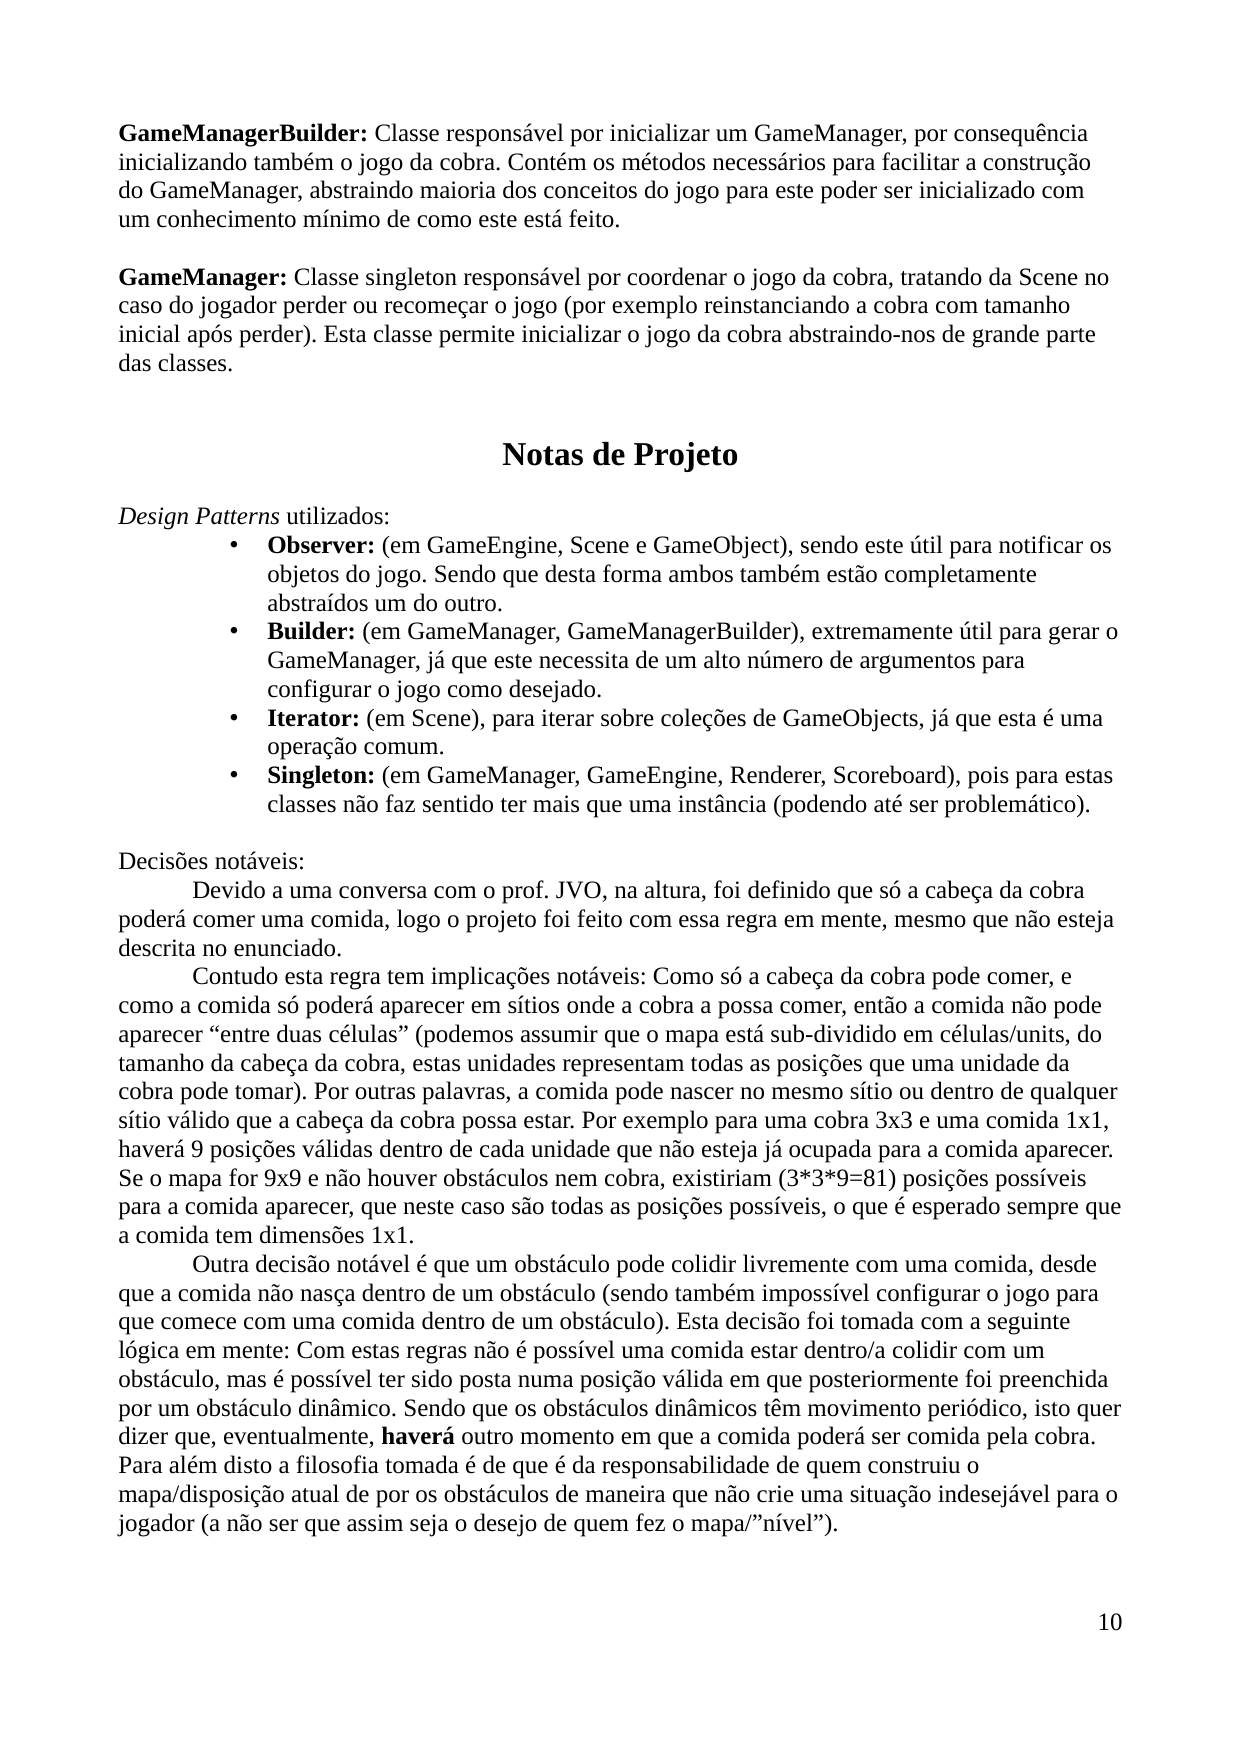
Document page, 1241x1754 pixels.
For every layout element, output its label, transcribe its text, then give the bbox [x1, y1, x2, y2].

text GameManager: Classe singleton responsável por coordenar o jogo da cobra, tratando da Scene no caso do jogador perder ou recomeçar o jogo (por exemplo reinstanciando a cobra com tamanho inicial após perder). Esta classe permite inicializar o jogo da cobra abstraindo-nos de grande parte das classes. [118, 262, 1122, 377]
list Observer: (em GameEngine, Scene e GameObject), sendo este útil para notificar os objetos do jogo. Sendo que desta forma ambos também estão completamente abstraídos um do outro. [229, 530, 1122, 616]
text Design Patterns utilizados: [118, 501, 1122, 530]
text Contudo esta regra tem implicações notáveis: Como só a cabeça da cobra pode comer, e como a comida só poderá aparecer em sítios onde a cobra a possa comer, então a comida não pode aparecer “entre duas células” (podemos assumir que o mapa está sub-dividido em células/units, do tamanho da cabeça da cobra, estas unidades representam todas as posições que uma unidade da cobra pode tomar). Por outras palavras, a comida pode nascer no mesmo sítio ou dentro de qualquer sítio válido que a cabeça da cobra possa estar. Por exemplo para uma cobra 3x3 e uma comida 1x1, haverá 9 posições válidas dentro de cada unidade que não esteja já ocupada para a comida aparecer. Se o mapa for 9x9 e não houver obstáculos nem cobra, existiriam (3*3*9=81) posições possíveis para a comida aparecer, que neste caso são todas as posições possíveis, o que é esperado sempre que a comida tem dimensões 1x1. [118, 961, 1122, 1249]
text Notas de Projeto [118, 434, 1122, 473]
list Iterator: (em Scene), para iterar sobre coleções de GameObjects, já que esta é uma operação comum. [229, 703, 1122, 760]
text Outra decisão notável é que um obstáculo pode colidir livremente com uma comida, desde que a comida não nasça dentro de um obstáculo (sendo também impossível configurar o jogo para que comece com uma comida dentro de um obstáculo). Esta decisão foi tomada com a seguinte lógica em mente: Com estas regras não é possível uma comida estar dentro/a colidir com um obstáculo, mas é possível ter sido posta numa posição válida em que posteriormente foi preenchida por um obstáculo dinâmico. Sendo que os obstáculos dinâmicos têm movimento periódico, isto quer dizer que, eventualmente, haverá outro momento em que a comida poderá ser comida pela cobra. Para além disto a filosofia tomada é de que é da responsabilidade de quem construiu o mapa/disposição atual de por os obstáculos de maneira que não crie uma situação indesejável para o jogador (a não ser que assim seja o desejo de quem fez o mapa/”nível”). [118, 1249, 1122, 1536]
text Devido a uma conversa com o prof. JVO, na altura, foi definido que só a cabeça da cobra poderá comer uma comida, logo o projeto foi feito com essa regra em mente, mesmo que não esteja descrita no enunciado. [118, 875, 1122, 961]
text GameManagerBuilder: Classe responsável por inicializar um GameManager, por consequência inicializando também o jogo da cobra. Contém os métodos necessários para facilitar a construção do GameManager, abstraindo maioria dos conceitos do jogo para este poder ser inicializado com um conhecimento mínimo de como este está feito. [118, 118, 1122, 233]
text Decisões notáveis: [118, 846, 1122, 875]
list Singleton: (em GameManager, GameEngine, Renderer, Scoreboard), pois para estas classes não faz sentido ter mais que uma instância (podendo até ser problemático). [229, 760, 1122, 818]
list Builder: (em GameManager, GameManagerBuilder), extremamente útil para gerar o GameManager, já que este necessita de um alto número de argumentos para configurar o jogo como desejado. [229, 616, 1122, 703]
